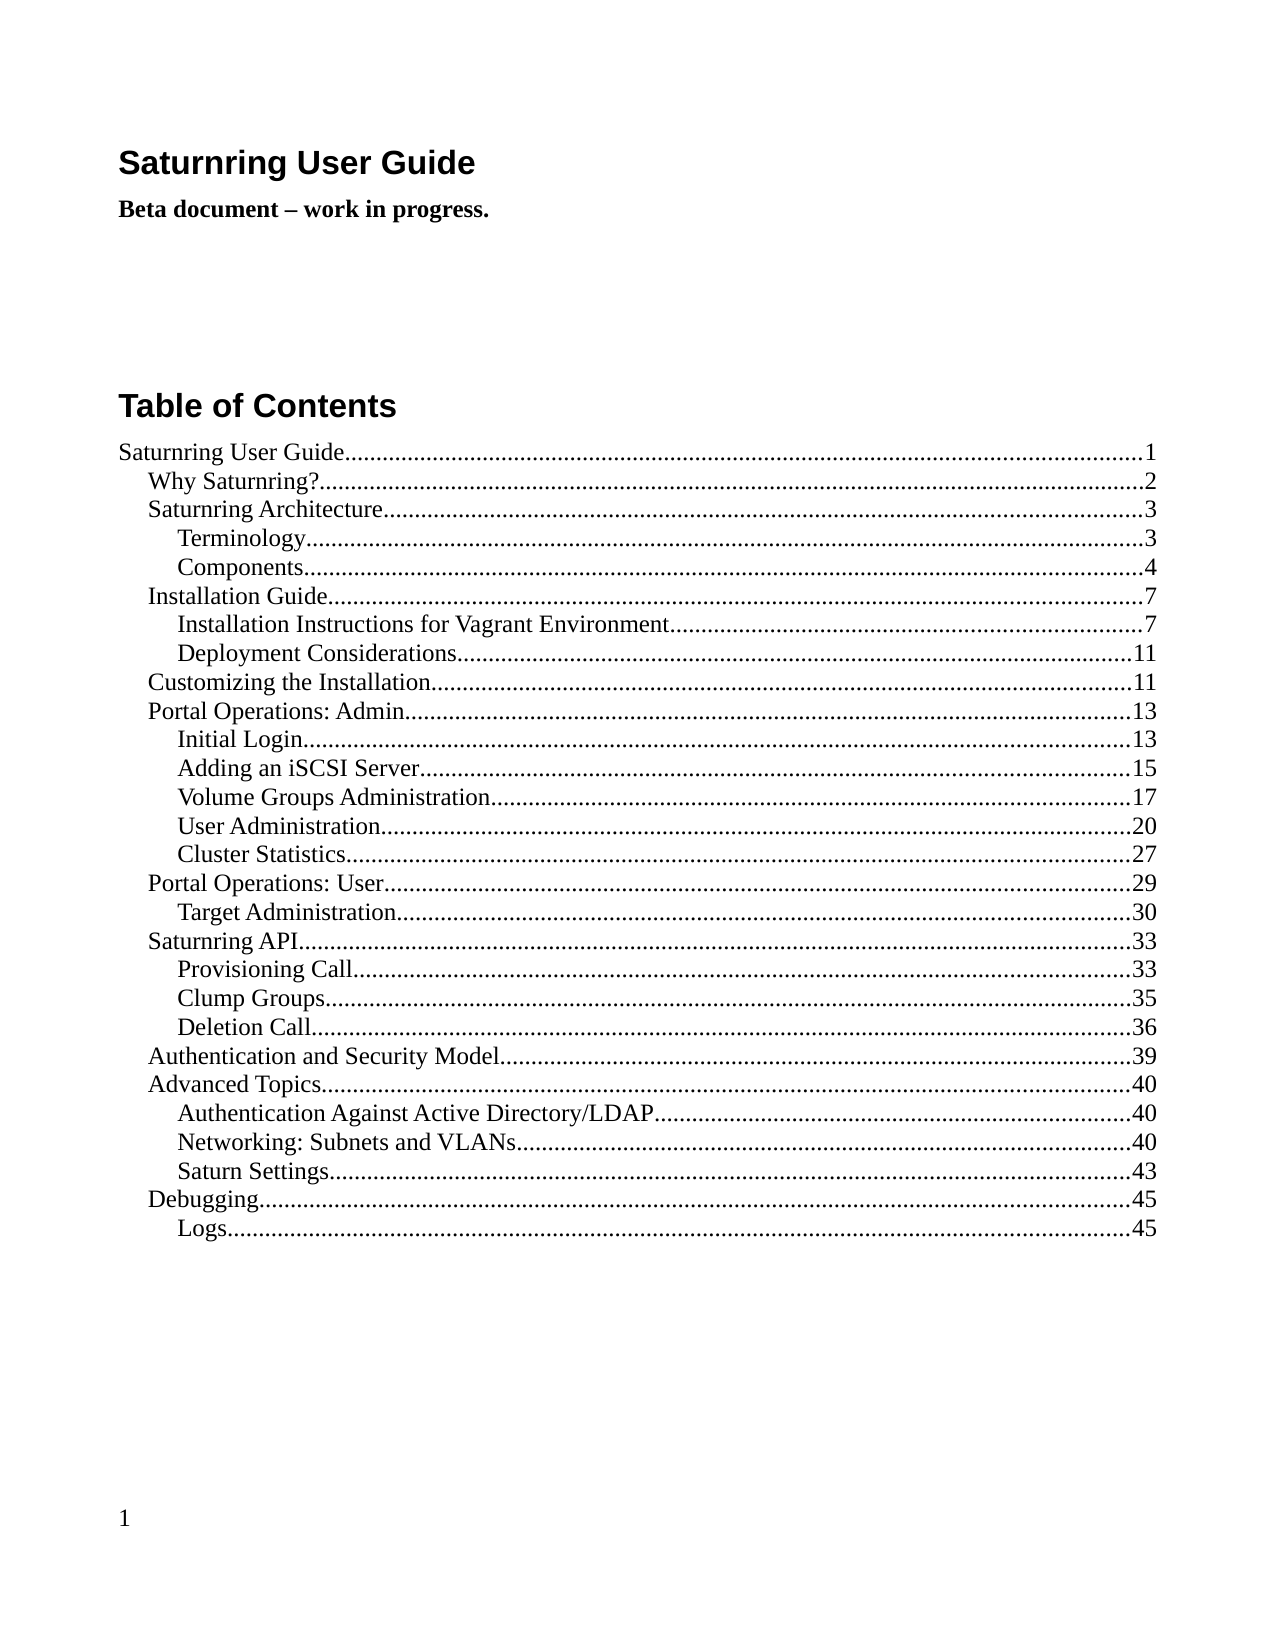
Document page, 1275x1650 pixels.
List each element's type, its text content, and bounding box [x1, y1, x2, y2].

text Networking: Subnets and VLANs 40 [177, 1127, 1157, 1156]
text Saturnring User Guide 1 [118, 437, 1157, 466]
text Adding an iSCSI Server 15 [177, 753, 1157, 782]
text Deletion Call 36 [177, 1012, 1157, 1041]
subtitle Table of Contents [118, 386, 1157, 424]
text Terminology 3 [177, 523, 1157, 552]
text Customizing the Installation 11 [148, 667, 1157, 696]
text Volume Groups Administration 17 [177, 782, 1157, 811]
text Installation Guide 7 [148, 581, 1157, 609]
text Portal Operations: Admin 13 [148, 696, 1157, 724]
text Cluster Statistics 27 [177, 839, 1157, 868]
text Deployment Considerations 11 [177, 638, 1157, 667]
text Components 4 [177, 552, 1157, 581]
text Installation Instructions for Vagrant Environment 7 [177, 609, 1157, 638]
text Target Administration 30 [177, 897, 1157, 926]
text Authentication and Security Model 39 [148, 1041, 1157, 1069]
text Portal Operations: User 29 [148, 868, 1157, 897]
text Advanced Topics 40 [148, 1069, 1157, 1098]
text Logs 45 [177, 1213, 1157, 1242]
text User Administration 20 [177, 811, 1157, 839]
text Saturnring Architecture 3 [148, 494, 1157, 523]
text Clump Groups 35 [177, 983, 1157, 1012]
text Why Saturnring? 2 [148, 466, 1157, 494]
text Saturn Settings 43 [177, 1156, 1157, 1184]
text Beta document – work in progress. [118, 194, 1157, 223]
text Debugging 45 [148, 1184, 1157, 1213]
text Provisioning Call 33 [177, 954, 1157, 983]
subtitle Saturnring User Guide [118, 143, 1157, 182]
text Saturnring API 33 [148, 926, 1157, 954]
text Authentication Against Active Directory/LDAP 40 [177, 1098, 1157, 1127]
text Initial Login 13 [177, 724, 1157, 753]
